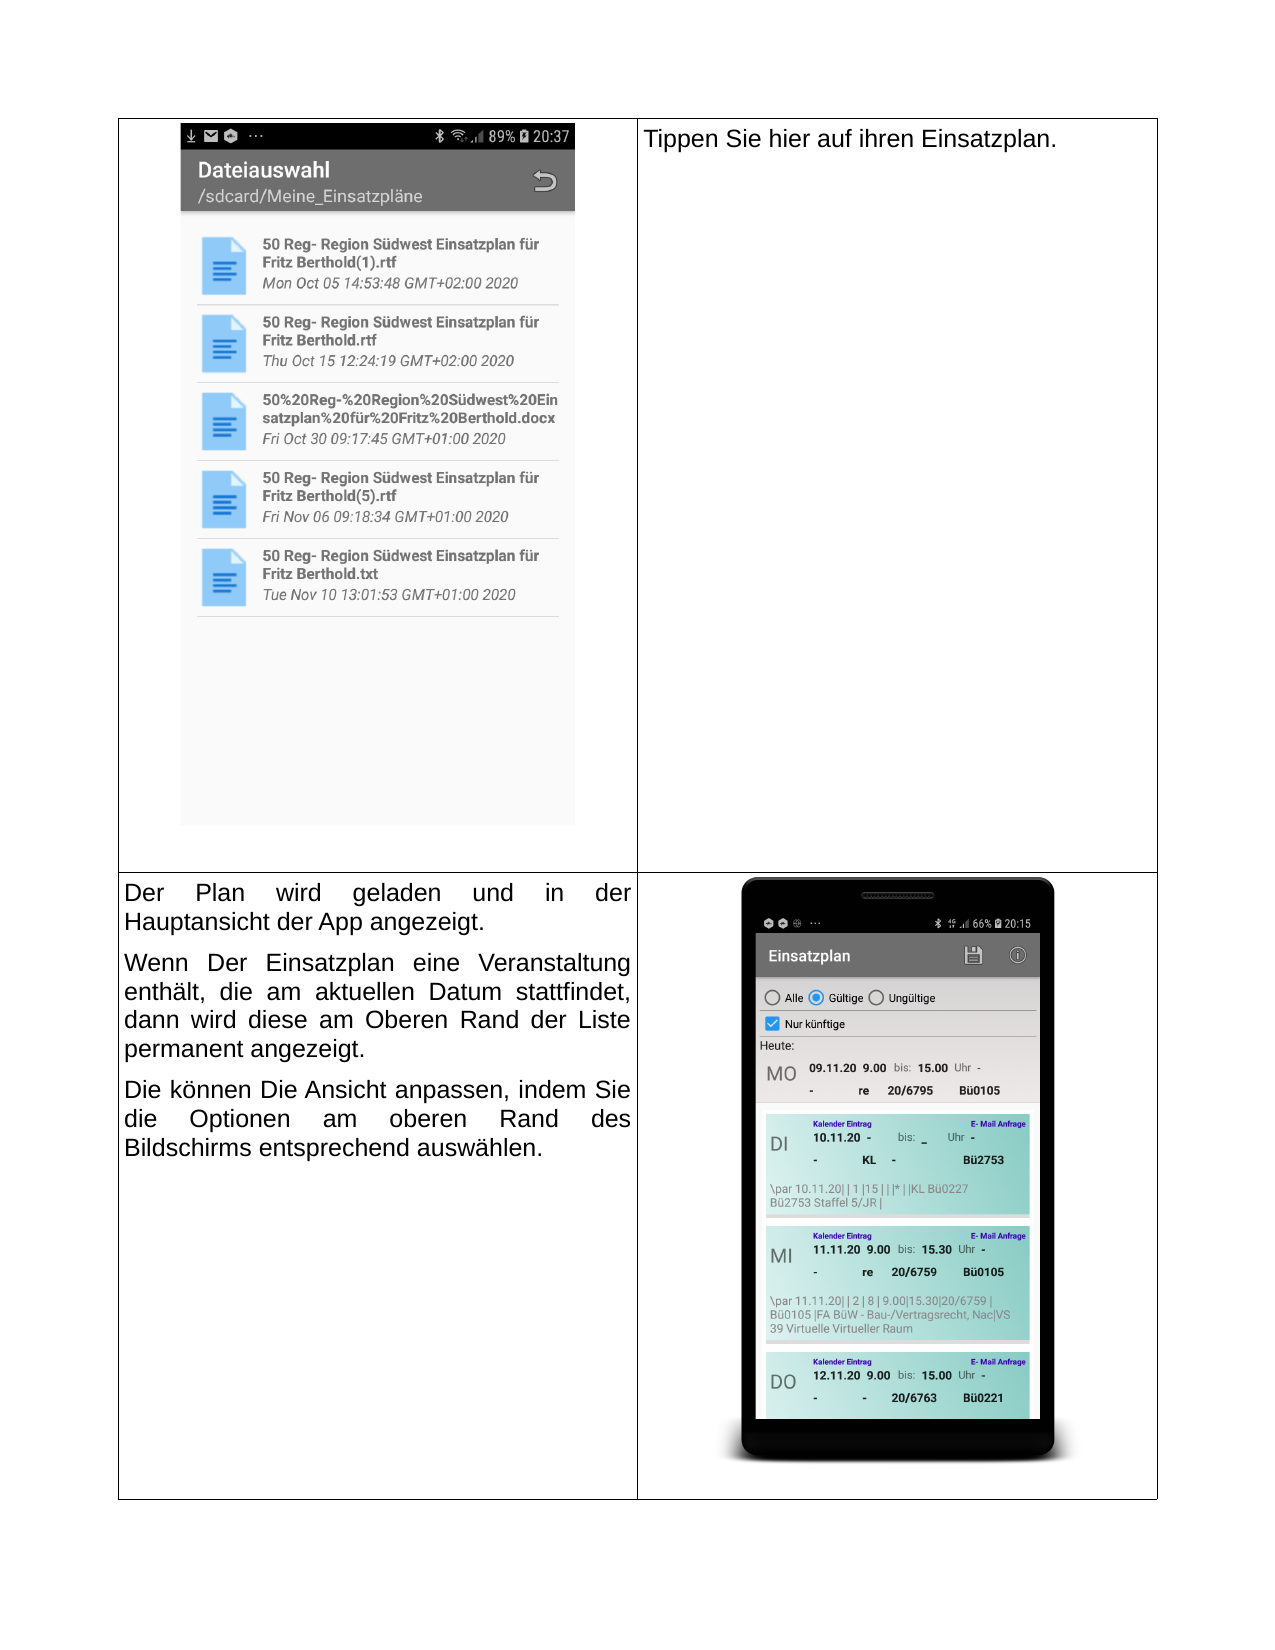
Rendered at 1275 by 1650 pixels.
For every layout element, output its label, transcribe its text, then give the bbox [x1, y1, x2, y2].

picture [180, 123, 575, 825]
table_cell [119, 119, 637, 872]
table_cell [638, 873, 1157, 1464]
table_cell Der Plan wird geladen und in der Hauptansicht der App angezeigt. Wenn Der Einsatzplan eine Veranstaltung enthält, die am aktuellen Datum stattfindet, dann wird diese am Oberen Rand der Liste permanent angezeigt. Die können Die Ansicht anpassen, indem Sie die Optionen am oberen Rand des Bildschirms entsprechend auswählen. [119, 873, 637, 1499]
table_cell [638, 1465, 1157, 1499]
picture [711, 877, 1084, 1465]
table_cell Tippen Sie hier auf ihren Einsatzplan. [638, 119, 1157, 872]
